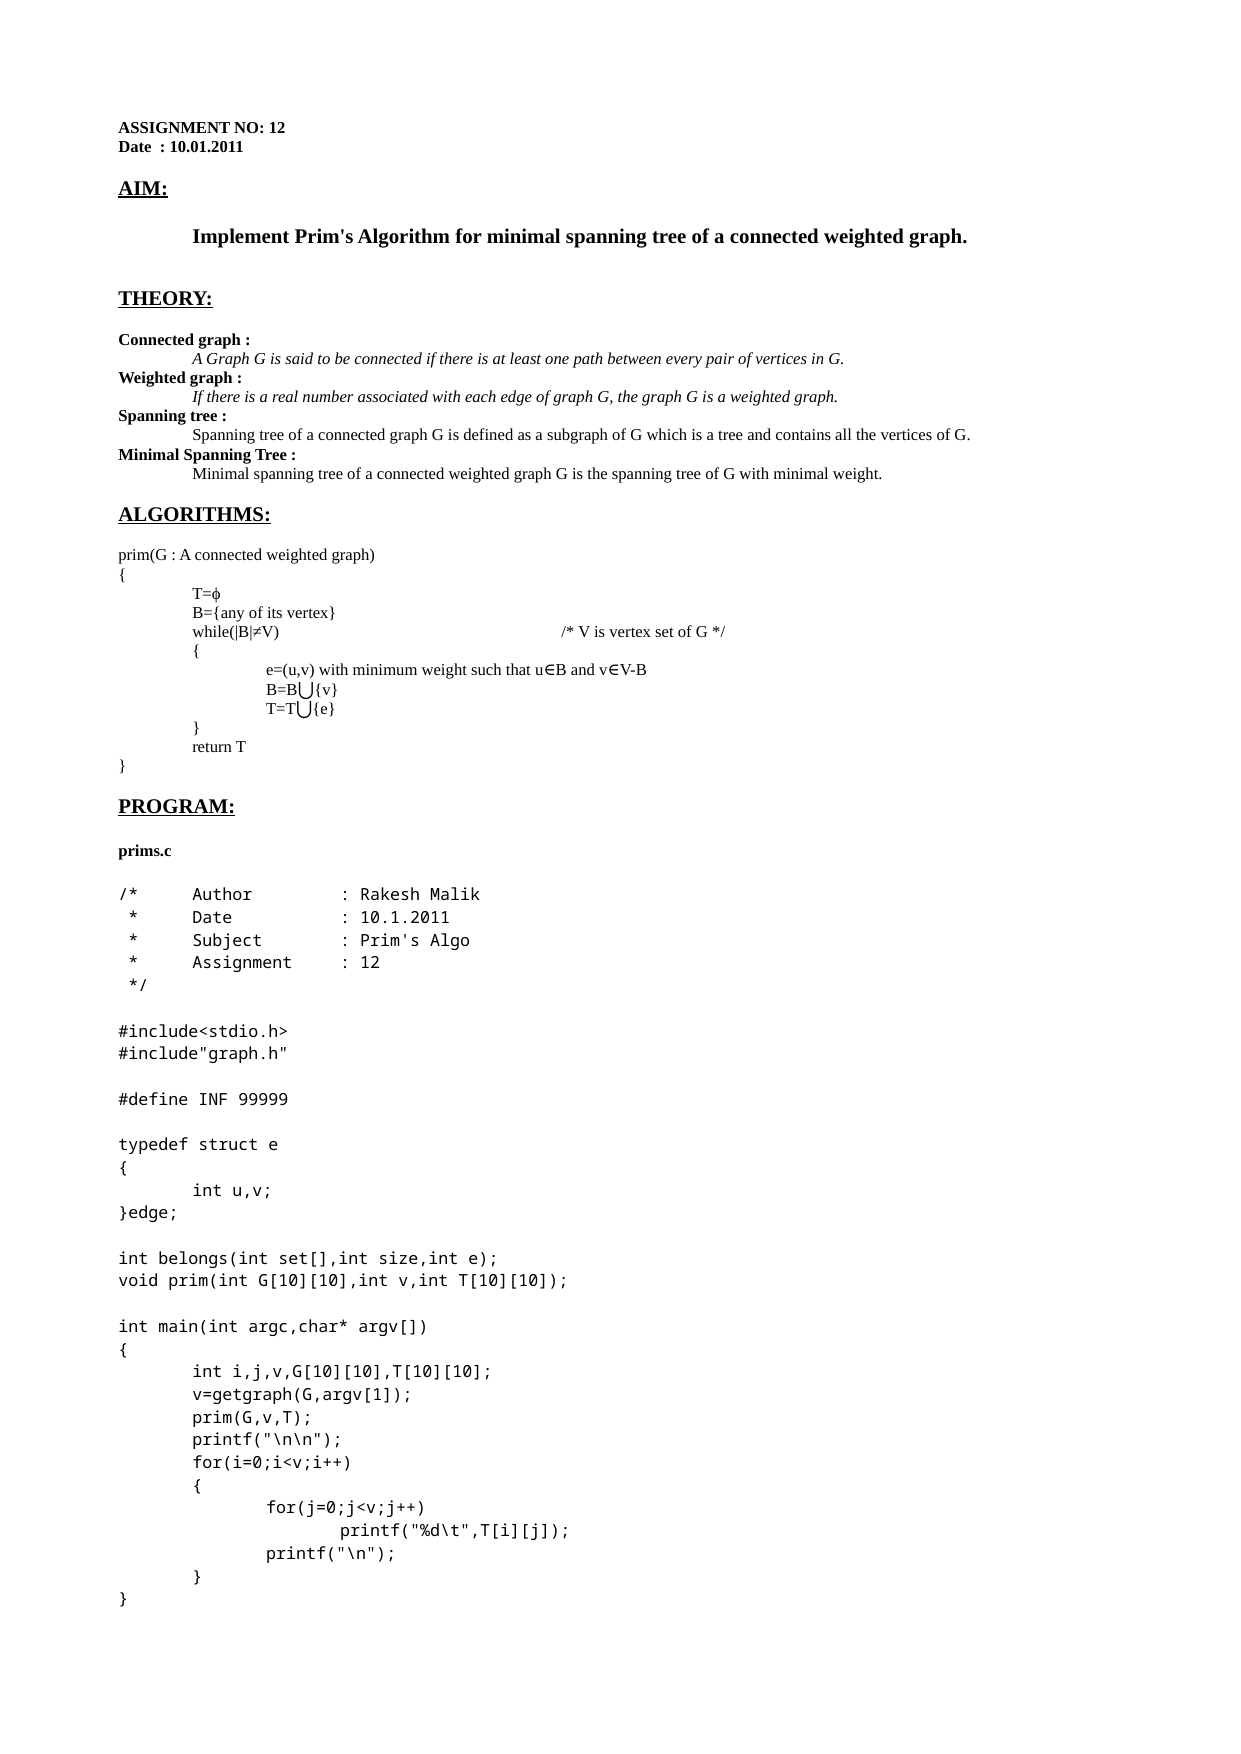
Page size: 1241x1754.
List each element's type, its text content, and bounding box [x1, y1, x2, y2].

text A Graph G is said to be connected if there is at least one path between every pair of vertices in G. [118, 348, 1122, 368]
text If there is a real number associated with each edge of graph G, the graph G is a weighted graph. [118, 387, 1122, 406]
text { [118, 1155, 1122, 1178]
text return T [118, 737, 1122, 756]
text Implement Prim's Algorithm for minimal spanning tree of a connected weighted graph. [118, 224, 1122, 248]
text { [118, 564, 1122, 583]
text T=T⋃{e} [118, 698, 1122, 718]
text prims.c [118, 841, 1122, 860]
text { [118, 1337, 1122, 1360]
text * Subject : Prim's Algo [118, 928, 1122, 951]
text int belongs(int set[],int size,int e); [118, 1246, 1122, 1269]
text int u,v; [118, 1178, 1122, 1201]
text #include<stdio.h> [118, 1019, 1122, 1042]
text printf("\n\n"); [118, 1428, 1122, 1451]
text } [118, 1564, 1122, 1587]
text B=B⋃{v} [118, 679, 1122, 698]
text Connected graph : [118, 329, 1122, 348]
text Date : 10.01.2011 [118, 137, 1122, 156]
text } [118, 1587, 1122, 1609]
text #include"graph.h" [118, 1042, 1122, 1064]
text printf("%d\t",T[i][j]); [118, 1519, 1122, 1541]
text Minimal Spanning Tree : [118, 444, 1122, 463]
text for(i=0;i<v;i++) [118, 1451, 1122, 1473]
text e=(u,v) with minimum weight such that u∈B and v∈V-B [118, 660, 1122, 679]
text * Date : 10.1.2011 [118, 906, 1122, 928]
text Weighted graph : [118, 368, 1122, 387]
text { [118, 1473, 1122, 1496]
text Minimal spanning tree of a connected weighted graph G is the spanning tree of G with minimal weight. [118, 463, 1122, 483]
text * Assignment : 12 [118, 951, 1122, 974]
text }edge; [118, 1201, 1122, 1223]
text } [118, 756, 1122, 775]
text T=ϕ [118, 583, 1122, 603]
text typedef struct e [118, 1133, 1122, 1155]
text int i,j,v,G[10][10],T[10][10]; [118, 1360, 1122, 1382]
text v=getgraph(G,argv[1]); [118, 1382, 1122, 1405]
text printf("\n"); [118, 1541, 1122, 1564]
text Spanning tree : [118, 406, 1122, 425]
text PROGRAM: [118, 794, 1122, 818]
text while(|B|≠V) /* V is vertex set of G */ [118, 622, 1122, 641]
text AIM: [118, 176, 1122, 200]
text void prim(int G[10][10],int v,int T[10][10]); [118, 1269, 1122, 1292]
text Spanning tree of a connected graph G is defined as a subgraph of G which is a tree and contains all the vertices of G. [118, 425, 1122, 444]
text #define INF 99999 [118, 1087, 1122, 1110]
text */ [118, 974, 1122, 996]
text ASSIGNMENT NO: 12 [118, 118, 1122, 137]
text int main(int argc,char* argv[]) [118, 1314, 1122, 1337]
text prim(G : A connected weighted graph) [118, 545, 1122, 564]
text THEORY: [118, 286, 1122, 310]
text for(j=0;j<v;j++) [118, 1496, 1122, 1519]
text B={any of its vertex} [118, 603, 1122, 622]
text /* Author : Rakesh Malik [118, 883, 1122, 906]
text { [118, 641, 1122, 660]
text } [118, 718, 1122, 737]
text prim(G,v,T); [118, 1405, 1122, 1428]
text ALGORITHMS: [118, 502, 1122, 526]
